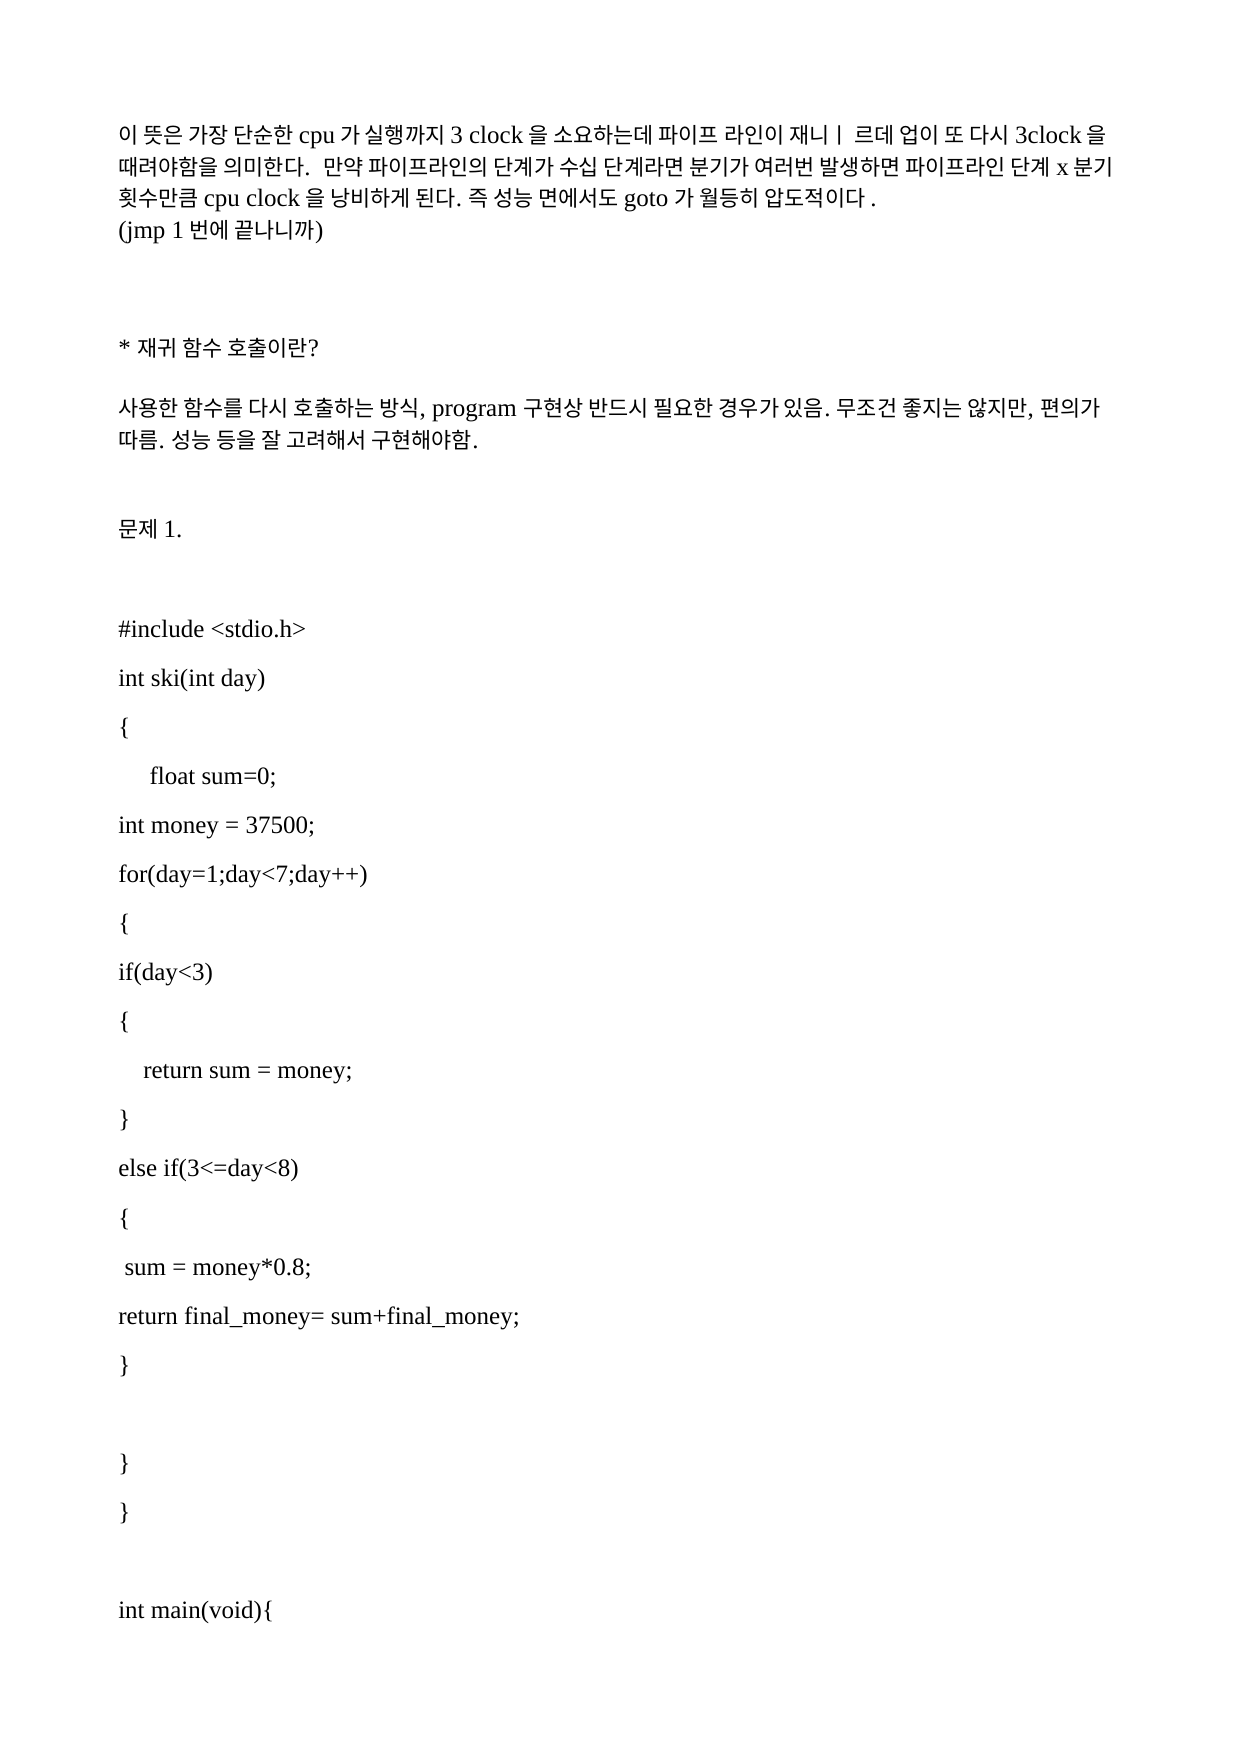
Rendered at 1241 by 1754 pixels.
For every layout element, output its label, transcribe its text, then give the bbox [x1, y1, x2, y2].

text 이 뜻은 가장 단순한 cpu가 실행까지 3 clock을 소요하는데 파이프 라인이 재니ㅣ 르데 업이 또 다시 3clock을 때려야함을 의미한다. 만약 파이프라인의 단계가 수십 단계라면 분기가 여러번 발생하면 파이프라인 단계 x분기 횟수만큼 cpu clock을 낭비하게 된다. 즉 성능 면에서도 goto 가 월등히 압도적이다 . [118, 118, 1122, 213]
text { [118, 1006, 1122, 1035]
text float sum=0; [118, 761, 1122, 790]
text sum = money*0.8; [118, 1252, 1122, 1280]
text * 재귀 함수 호출이란? [118, 331, 1122, 363]
text for(day=1;day<7;day++) [118, 859, 1122, 888]
text else if(3<=day<8) [118, 1153, 1122, 1182]
text int money = 37500; [118, 810, 1122, 839]
text } [118, 1497, 1122, 1526]
text return sum = money; [118, 1055, 1122, 1084]
text if(day<3) [118, 957, 1122, 986]
text { [118, 712, 1122, 741]
text 사용한 함수를 다시 호출하는 방식, program 구현상 반드시 필요한 경우가 있음. 무조건 좋지는 않지만, 편의가 따름. 성능 등을 잘 고려해서 구현해야함. [118, 391, 1122, 455]
text } [118, 1104, 1122, 1133]
text int ski(int day) [118, 663, 1122, 692]
text int main(void){ [118, 1595, 1122, 1624]
text (jmp 1번에 끝나니까) [118, 213, 1122, 245]
text } [118, 1448, 1122, 1477]
text return final_money= sum+final_money; [118, 1301, 1122, 1329]
text { [118, 908, 1122, 937]
text } [118, 1350, 1122, 1378]
text { [118, 1203, 1122, 1231]
text #include <stdio.h> [118, 614, 1122, 643]
text 문제 1. [118, 512, 1122, 544]
